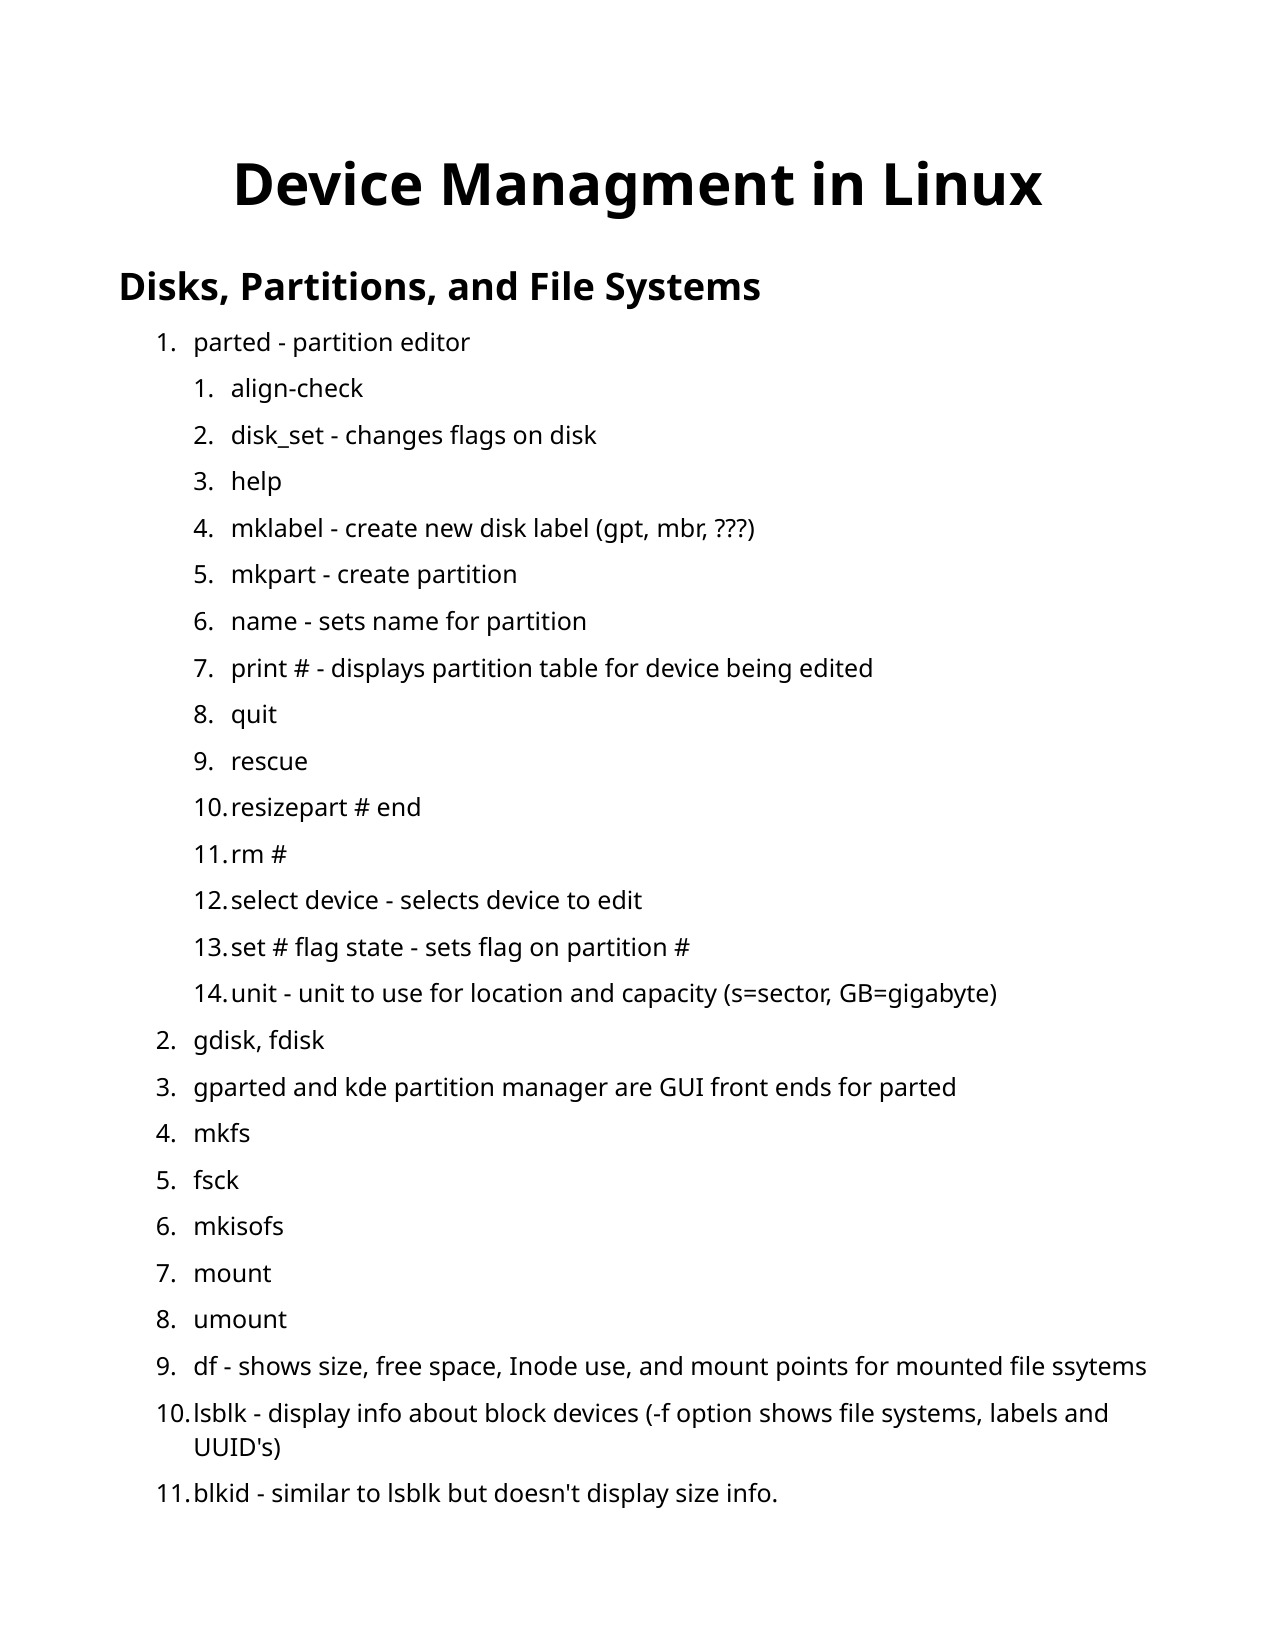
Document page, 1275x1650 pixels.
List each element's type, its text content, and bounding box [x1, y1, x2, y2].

list name - sets name for partition [193, 604, 1157, 638]
list mount [156, 1256, 1157, 1289]
list blkid - similar to lsblk but doesn't display size info. [156, 1476, 1157, 1510]
list print # - displays partition table for device being edited [193, 650, 1157, 684]
list mkfs [156, 1116, 1157, 1150]
list mkisofs [156, 1209, 1157, 1243]
list mkpart - create partition [193, 557, 1157, 591]
list gparted and kde partition manager are GUI front ends for parted [156, 1069, 1157, 1103]
list set # flag state - sets flag on partition # [193, 929, 1157, 964]
list disk_set - changes flags on disk [193, 417, 1157, 451]
list parted - partition editor [156, 324, 1157, 358]
list quit [193, 697, 1157, 731]
subtitle Disks, Partitions, and File Systems [118, 260, 1157, 312]
list rm # [193, 836, 1157, 871]
list align-check [193, 371, 1157, 405]
list gdisk, fdisk [156, 1023, 1157, 1057]
list mklabel - create new disk label (gpt, mbr, ???) [193, 511, 1157, 544]
list df - shows size, free space, Inode use, and mount points for mounted file ssytems [156, 1349, 1157, 1383]
list fsck [156, 1162, 1157, 1196]
list unit - unit to use for location and capacity (s=sector, GB=gigabyte) [193, 976, 1157, 1010]
list rescue [193, 743, 1157, 777]
list help [193, 464, 1157, 498]
list umount [156, 1302, 1157, 1336]
list lsblk - display info about block devices (-f option shows file systems, labels and UUID's) [156, 1395, 1157, 1463]
list select device - selects device to edit [193, 883, 1157, 917]
title Device Managment in Linux [118, 143, 1157, 223]
list resizepart # end [193, 790, 1157, 824]
